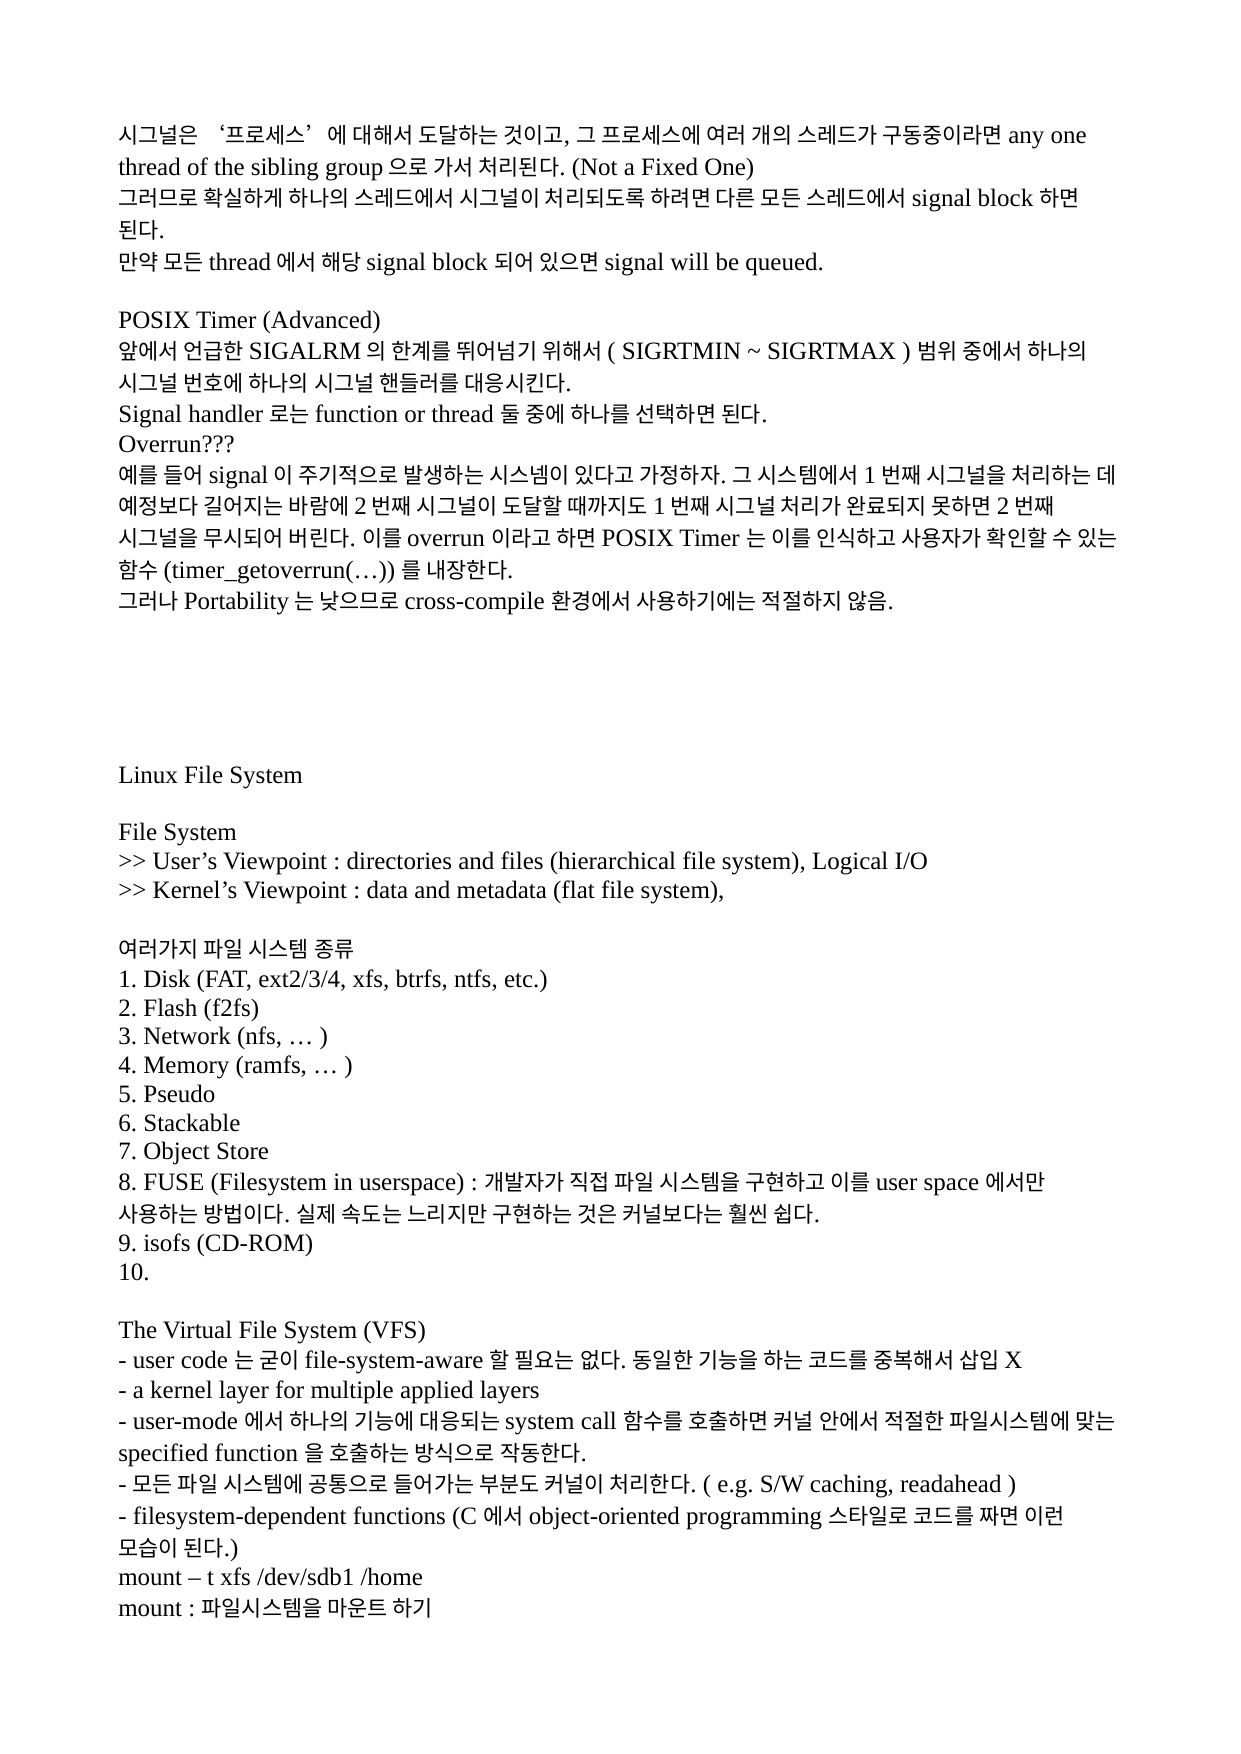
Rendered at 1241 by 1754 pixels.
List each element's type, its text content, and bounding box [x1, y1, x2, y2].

text 예를 들어 signal이 주기적으로 발생하는 시스넴이 있다고 가정하자. 그 시스템에서 1번째 시그널을 처리하는 데 예정보다 길어지는 바람에 2번째 시그널이 도달할 때까지도 1번째 시그널 처리가 완료되지 못하면 2번째 시그널을 무시되어 버린다. 이를 overrun 이라고 하면 POSIX Timer 는 이를 인식하고 사용자가 확인할 수 있는 함수 (timer_getoverrun(…)) 를 내장한다. [118, 458, 1122, 584]
text 7. Object Store [118, 1136, 1122, 1165]
text 그러므로 확실하게 하나의 스레드에서 시그널이 처리되도록 하려면 다른 모든 스레드에서 signal block 하면 된다. [118, 181, 1122, 245]
text 앞에서 언급한 SIGALRM의 한계를 뛰어넘기 위해서 ( SIGRTMIN ~ SIGRTMAX ) 범위 중에서 하나의 시그널 번호에 하나의 시그널 핸들러를 대응시킨다. [118, 334, 1122, 397]
text 4. Memory (ramfs, … ) [118, 1050, 1122, 1079]
text 6. Stackable [118, 1108, 1122, 1136]
text 9. isofs (CD-ROM) [118, 1228, 1122, 1257]
text 그러나 Portability는 낮으므로 cross-compile 환경에서 사용하기에는 적절하지 않음. [118, 584, 1122, 616]
text 여러가지 파일 시스템 종류 [118, 932, 1122, 964]
text >> Kernel’s Viewpoint : data and metadata (flat file system), [118, 875, 1122, 903]
text - 모든 파일 시스템에 공통으로 들어가는 부분도 커널이 처리한다. ( e.g. S/W caching, readahead ) [118, 1467, 1122, 1499]
text 3. Network (nfs, … ) [118, 1021, 1122, 1050]
text - filesystem-dependent functions (C 에서 object-oriented programming 스타일로 코드를 짜면 이런 모습이 된다.) [118, 1499, 1122, 1562]
text Linux File System [118, 760, 1122, 788]
text mount : 파일시스템을 마운트 하기 [118, 1591, 1122, 1623]
text - a kernel layer for multiple applied layers [118, 1375, 1122, 1404]
text 시그널은 ‘프로세스’에 대해서 도달하는 것이고, 그 프로세스에 여러 개의 스레드가 구동중이라면 any one thread of the sibling group으로 가서 처리된다. (Not a Fixed One) [118, 118, 1122, 181]
text POSIX Timer (Advanced) [118, 305, 1122, 334]
text The Virtual File System (VFS) [118, 1315, 1122, 1343]
text Signal handler 로는 function or thread 둘 중에 하나를 선택하면 된다. [118, 397, 1122, 429]
text 10. [118, 1257, 1122, 1286]
text Overrun??? [118, 429, 1122, 458]
text File System [118, 817, 1122, 846]
text 2. Flash (f2fs) [118, 993, 1122, 1021]
text - user code 는 굳이 file-system-aware 할 필요는 없다. 동일한 기능을 하는 코드를 중복해서 삽입 X [118, 1343, 1122, 1375]
text >> User’s Viewpoint : directories and files (hierarchical file system), Logical I/O [118, 846, 1122, 875]
text mount – t xfs /dev/sdb1 /home [118, 1562, 1122, 1591]
text - user-mode 에서 하나의 기능에 대응되는 system call 함수를 호출하면 커널 안에서 적절한 파일시스템에 맞는 specified function 을 호출하는 방식으로 작동한다. [118, 1404, 1122, 1467]
text 8. FUSE (Filesystem in userspace) : 개발자가 직접 파일 시스템을 구현하고 이를 user space 에서만 사용하는 방법이다. 실제 속도는 느리지만 구현하는 것은 커널보다는 훨씬 쉽다. [118, 1165, 1122, 1228]
text 만약 모든 thread에서 해당 signal block 되어 있으면 signal will be queued. [118, 245, 1122, 276]
text 5. Pseudo [118, 1079, 1122, 1108]
text 1. Disk (FAT, ext2/3/4, xfs, btrfs, ntfs, etc.) [118, 964, 1122, 993]
